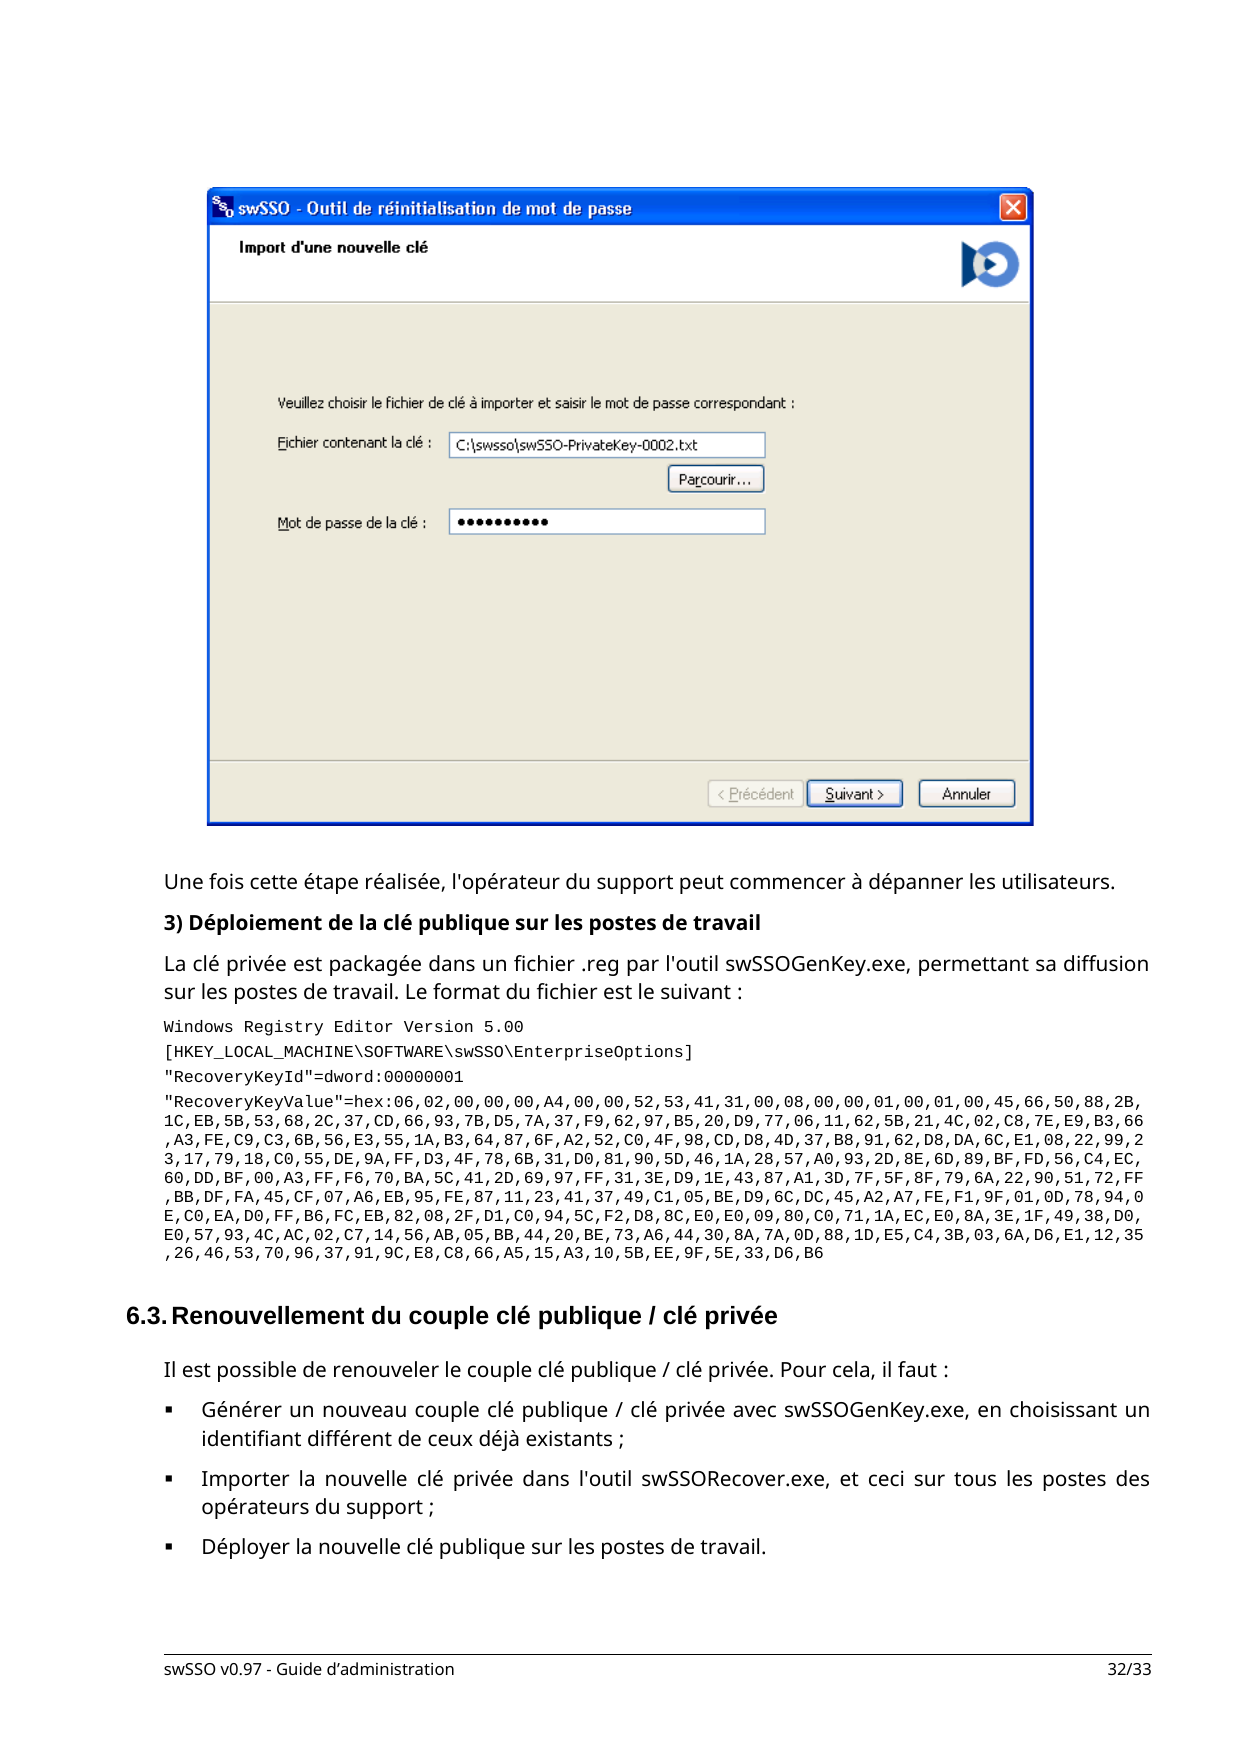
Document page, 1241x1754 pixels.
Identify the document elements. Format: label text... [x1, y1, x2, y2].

text Windows Registry Editor Version 5.00 [164, 1018, 1152, 1037]
text 3) Déploiement de la clé publique sur les postes de travail [164, 908, 1152, 936]
picture [206, 187, 1034, 826]
list Générer un nouveau couple clé publique / clé privée avec swSSOGenKey.exe, en choisissant un identifiant différent de ceux déjà existants ; [164, 1395, 1152, 1452]
list Importer la nouvelle clé privée dans l'outil swSSORecover.exe, et ceci sur tous les postes des opérateurs du support ; [164, 1464, 1152, 1521]
text [HKEY_LOCAL_MACHINE\SOFTWARE\swSSO\EnterpriseOptions] [164, 1043, 1152, 1062]
text Il est possible de renouveler le couple clé publique / clé privée. Pour cela, il faut : [164, 1355, 1152, 1383]
list Déployer la nouvelle clé publique sur les postes de travail. [164, 1532, 1152, 1561]
text Une fois cette étape réalisée, l'opérateur du support peut commencer à dépanner les utilisateurs. [164, 867, 1152, 895]
text "RecoveryKeyId"=dword:00000001 [164, 1069, 1152, 1088]
subtitle Renouvellement du couple clé publique / clé privée [126, 1301, 1152, 1330]
text "RecoveryKeyValue"=hex:06,02,00,00,00,A4,00,00,52,53,41,31,00,08,00,00,01,00,01,00,45,66,50,88,2B,1C,EB,5B,53,68,2C,37,CD,66,93,7B,D5,7A,37,F9,62,97,B5,20,D9,77,06,11,62,5B,21,4C,02,C8,7E,E9,B3,66,A3,FE,C9,C3,6B,56,E3,55,1A,B3,64,87,6F,A2,52,C0,4F,98,CD,D8,4D,37,B8,91,62,D8,DA,6C,E1,08,22,99,23,17,79,18,C0,55,DE,9A,FF,D3,4F,78,6B,31,D0,81,90,5D,46,1A,28,57,A0,93,2D,8E,6D,89,BF,FD,56,C4,EC,60,DD,BF,00,A3,FF,F6,70,BA,5C,41,2D,69,97,FF,31,3E,D9,1E,43,87,A1,3D,7F,5F,8F,79,6A,22,90,51,72,FF,BB,DF,FA,45,CF,07,A6,EB,95,FE,87,11,23,41,37,49,C1,05,BE,D9,6C,DC,45,A2,A7,FE,F1,9F,01,0D,78,94,0E,C0,EA,D0,FF,B6,FC,EB,82,08,2F,D1,C0,94,5C,F2,D8,8C,E0,E0,09,80,C0,71,1A,EC,E0,8A,3E,1F,49,38,D0,E0,57,93,4C,AC,02,C7,14,56,AB,05,BB,44,20,BE,73,A6,44,30,8A,7A,0D,88,1D,E5,C4,3B,03,6A,D6,E1,12,35,26,46,53,70,96,37,91,9C,E8,C8,66,A5,15,A3,10,5B,EE,9F,5E,33,D6,B6 [164, 1094, 1152, 1264]
text La clé privée est packagée dans un fichier .reg par l'outil swSSOGenKey.exe, permettant sa diffusion sur les postes de travail. Le format du fichier est le suivant : [164, 949, 1152, 1006]
